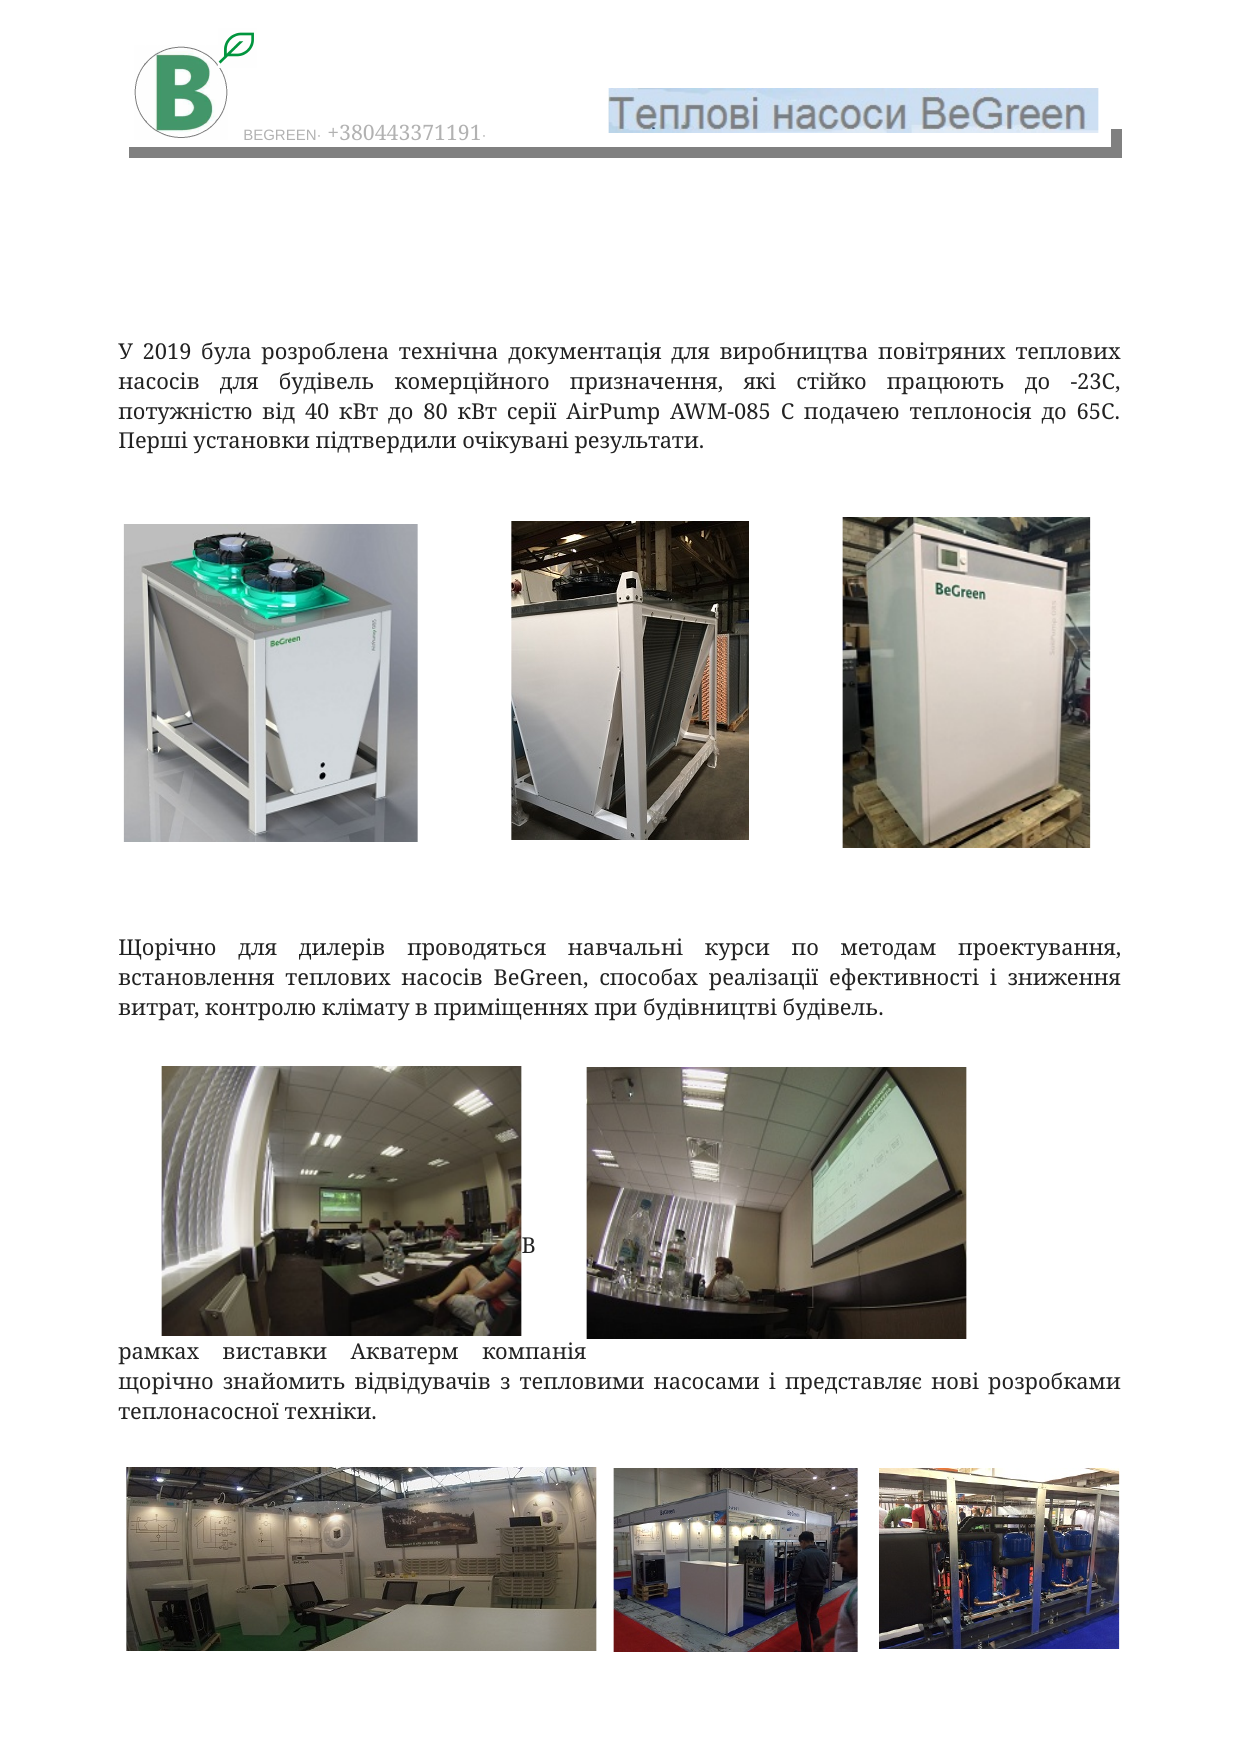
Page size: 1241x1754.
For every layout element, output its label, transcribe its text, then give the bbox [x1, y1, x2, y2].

text У 2019 була розроблена технічна документація для виробництва повітряних теплових насосів для будівель комерційного призначення, які стійко працюють до -23С, потужністю від 40 кВт до 80 кВт серії AirPump AWM-085 С подачею теплоносія до 65С. Перші установки підтвердили очікувані результати. [118, 336, 1122, 455]
picture [133, 28, 258, 140]
picture [511, 521, 749, 840]
picture [586, 1067, 967, 1339]
picture [879, 1468, 1120, 1649]
picture [123, 524, 418, 842]
picture [613, 1468, 858, 1652]
picture [161, 1066, 522, 1336]
text В рамках виставки Акватерм компанія щорічно знайомить відвідувачів з тепловими насосами і представляє нові розробками теплонасосної техніки. [118, 1230, 1122, 1425]
text Щорічно для дилерів проводяться навчальні курси по методам проектування, встановлення теплових насосів BeGreen, способах реалізації ефективності і зниження витрат, контролю клімату в приміщеннях при будівництві будівель. [118, 932, 1122, 1021]
picture [842, 517, 1091, 848]
picture [608, 88, 1099, 133]
picture [126, 1467, 597, 1651]
